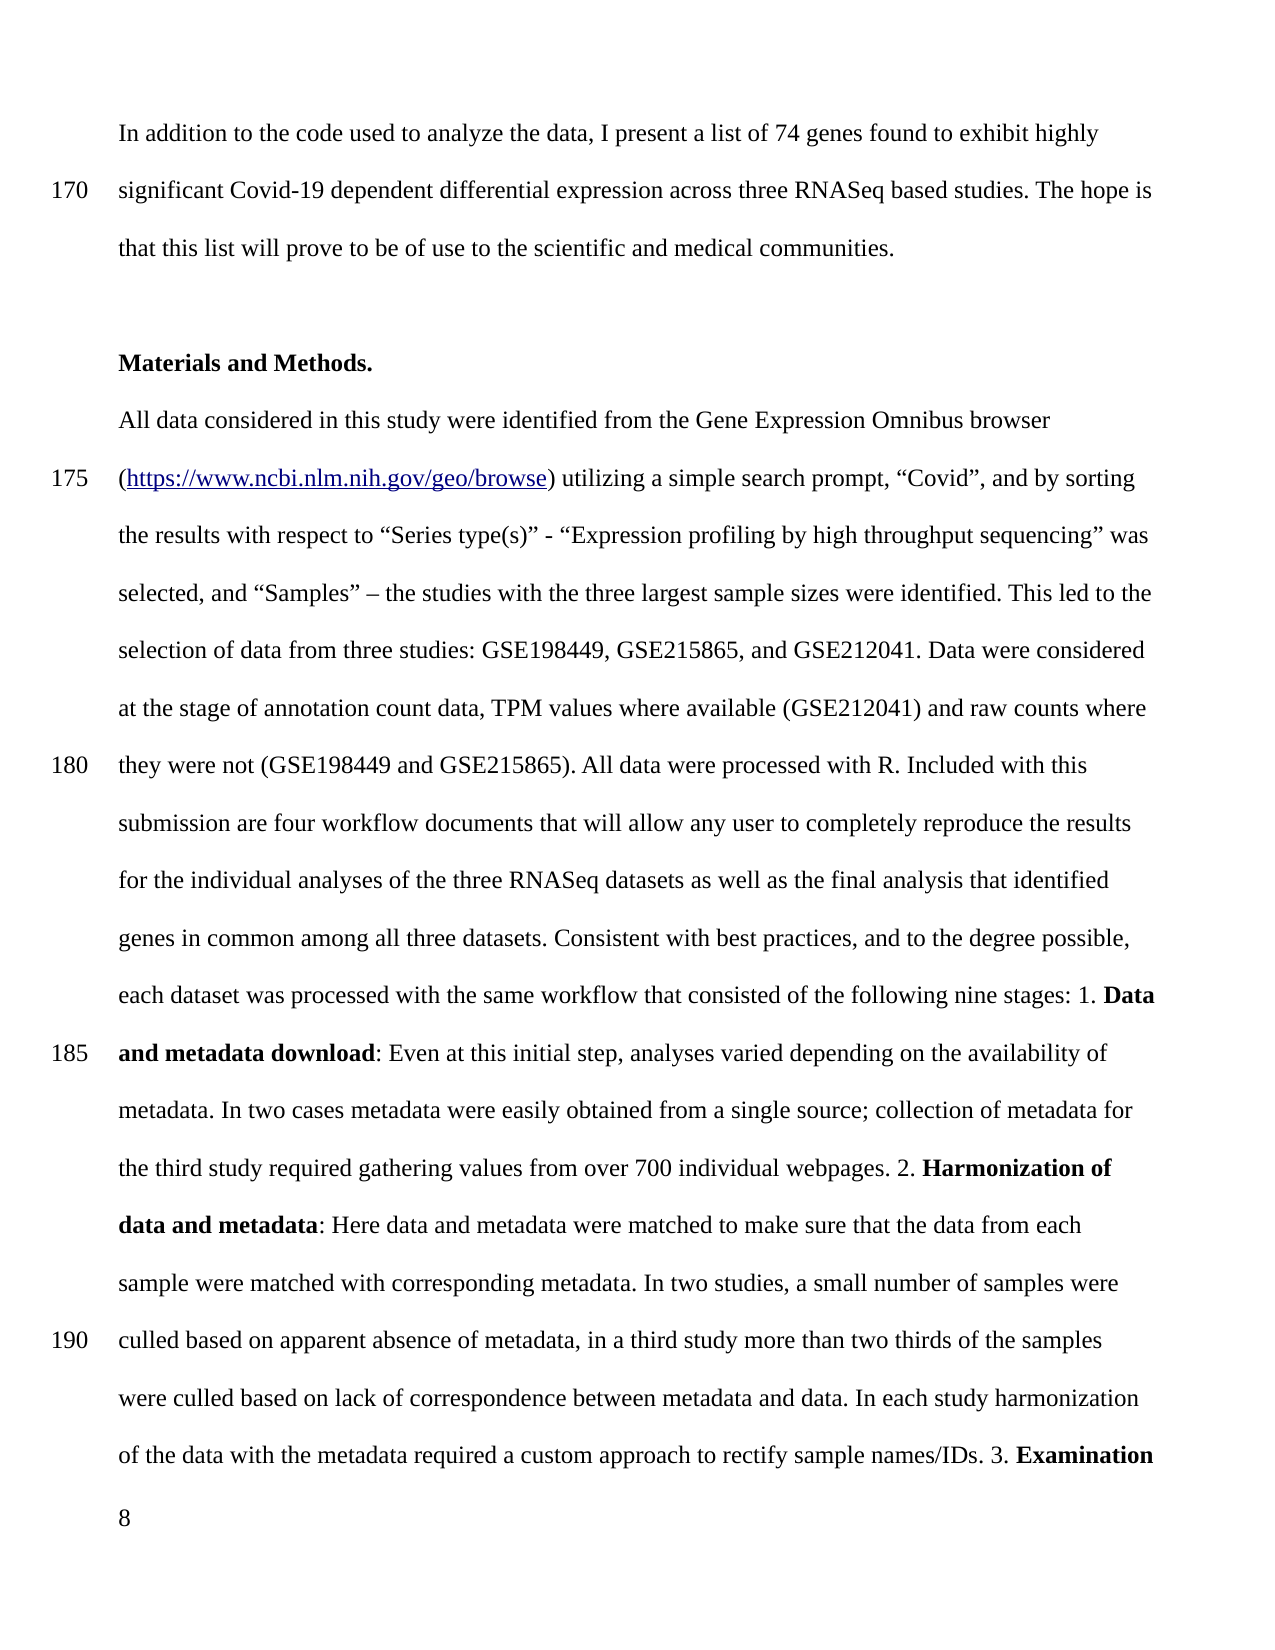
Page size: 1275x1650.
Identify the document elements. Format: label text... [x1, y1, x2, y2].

text In addition to the code used to analyze the data, I present a list of 74 genes found to exhibit highly significant Covid-19 dependent differential expression across three RNASeq based studies. The hope is that this list will prove to be of use to the scientific and medical communities. [118, 118, 1157, 262]
text All data considered in this study were identified from the Gene Expression Omnibus browser (https://www.ncbi.nlm.nih.gov/geo/browse) utilizing a simple search prompt, “Covid”, and by sorting the results with respect to “Series type(s)” - “Expression profiling by high throughput sequencing” was selected, and “Samples” – the studies with the three largest sample sizes were identified. This led to the selection of data from three studies: GSE198449, GSE215865, and GSE212041. Data were considered at the stage of annotation count data, TPM values where available (GSE212041) and raw counts where they were not (GSE198449 and GSE215865). All data were processed with R. Included with this submission are four workflow documents that will allow any user to completely reproduce the results for the individual analyses of the three RNASeq datasets as well as the final analysis that identified genes in common among all three datasets. Consistent with best practices, and to the degree possible, each dataset was processed with the same workflow that consisted of the following nine stages: 1. Data and metadata download: Even at this initial step, analyses varied depending on the availability of metadata. In two cases metadata were easily obtained from a single source; collection of metadata for the third study required gathering values from over 700 individual webpages. 2. Harmonization of data and metadata: Here data and metadata were matched to make sure that the data from each sample were matched with corresponding metadata. In two studies, a small number of samples were culled based on apparent absence of metadata, in a third study more than two thirds of the samples were culled based on lack of correspondence between metadata and data. In each study harmonization of the data with the metadata required a custom approach to rectify sample names/IDs. 3. Examination [118, 406, 1157, 1469]
text Materials and Methods. [118, 348, 1157, 377]
